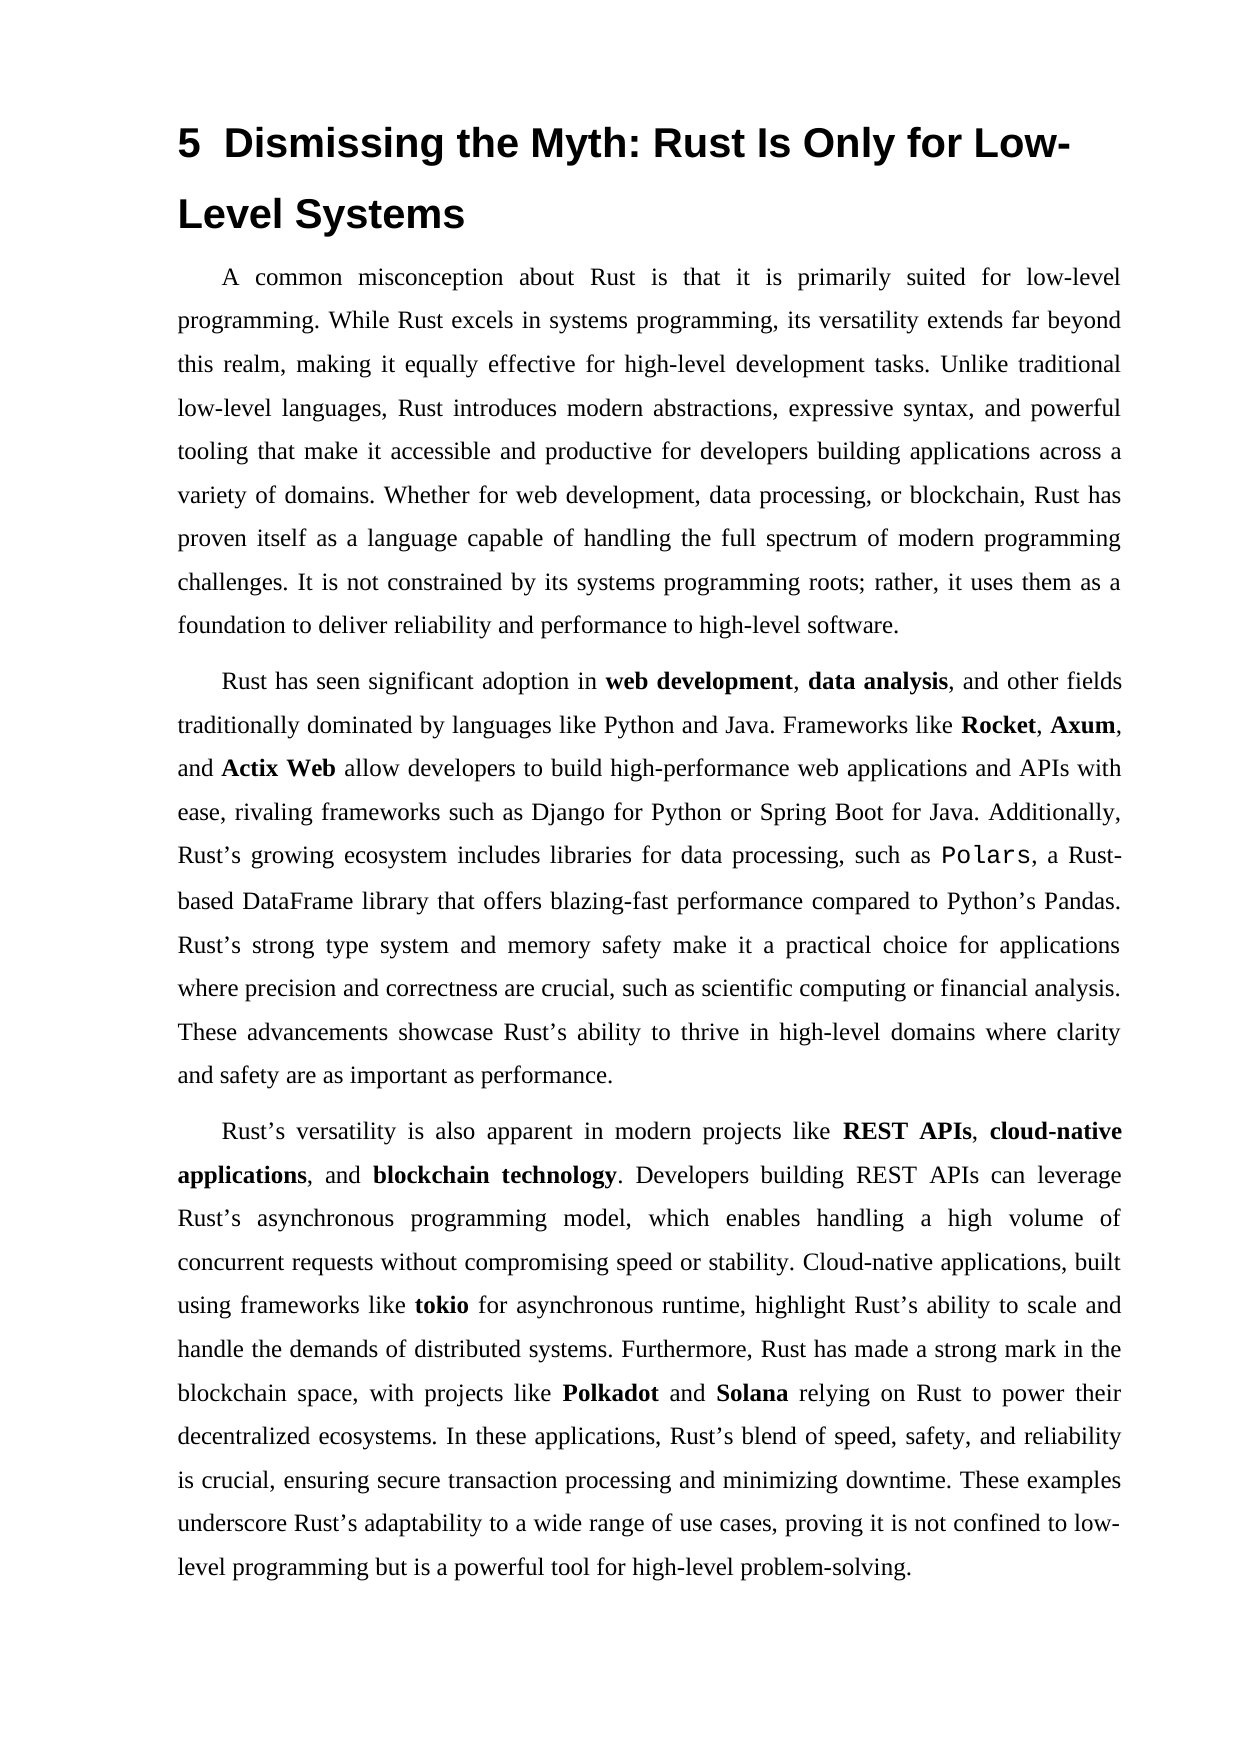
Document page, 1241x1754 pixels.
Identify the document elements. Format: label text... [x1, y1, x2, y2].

text Rust has seen significant adoption in web development, data analysis, and other fields traditionally dominated by languages like Python and Java. Frameworks like Rocket, Axum, and Actix Web allow developers to build high-performance web applications and APIs with ease, rivaling frameworks such as Django for Python or Spring Boot for Java. Additionally, Rust’s growing ecosystem includes libraries for data processing, such as Polars, a Rust-based DataFrame library that offers blazing-fast performance compared to Python’s Pandas. Rust’s strong type system and memory safety make it a practical choice for applications where precision and correctness are crucial, such as scientific computing or financial analysis. These advancements showcase Rust’s ability to thrive in high-level domains where clarity and safety are as important as performance. [177, 666, 1122, 1089]
text Rust’s versatility is also apparent in modern projects like REST APIs, cloud-native applications, and blockchain technology. Developers building REST APIs can leverage Rust’s asynchronous programming model, which enables handling a high volume of concurrent requests without compromising speed or stability. Cloud-native applications, built using frameworks like tokio for asynchronous runtime, highlight Rust’s ability to scale and handle the demands of distributed systems. Furthermore, Rust has made a strong mark in the blockchain space, with projects like Polkadot and Solana relying on Rust to power their decentralized ecosystems. In these applications, Rust’s blend of speed, safety, and reliability is crucial, ensuring secure transaction processing and minimizing downtime. These examples underscore Rust’s adaptability to a wide range of use cases, proving it is not confined to low-level programming but is a powerful tool for high-level problem-solving. [177, 1116, 1122, 1581]
subtitle Dismissing the Myth: Rust Is Only for Low-Level Systems [177, 118, 1122, 238]
text A common misconception about Rust is that it is primarily suited for low-level programming. While Rust excels in systems programming, its versatility extends far beyond this realm, making it equally effective for high-level development tasks. Unlike traditional low-level languages, Rust introduces modern abstractions, expressive syntax, and powerful tooling that make it accessible and productive for developers building applications across a variety of domains. Whether for web development, data processing, or blockchain, Rust has proven itself as a language capable of handling the full spectrum of modern programming challenges. It is not constrained by its systems programming roots; rather, it uses them as a foundation to deliver reliability and performance to high-level software. [177, 262, 1122, 639]
